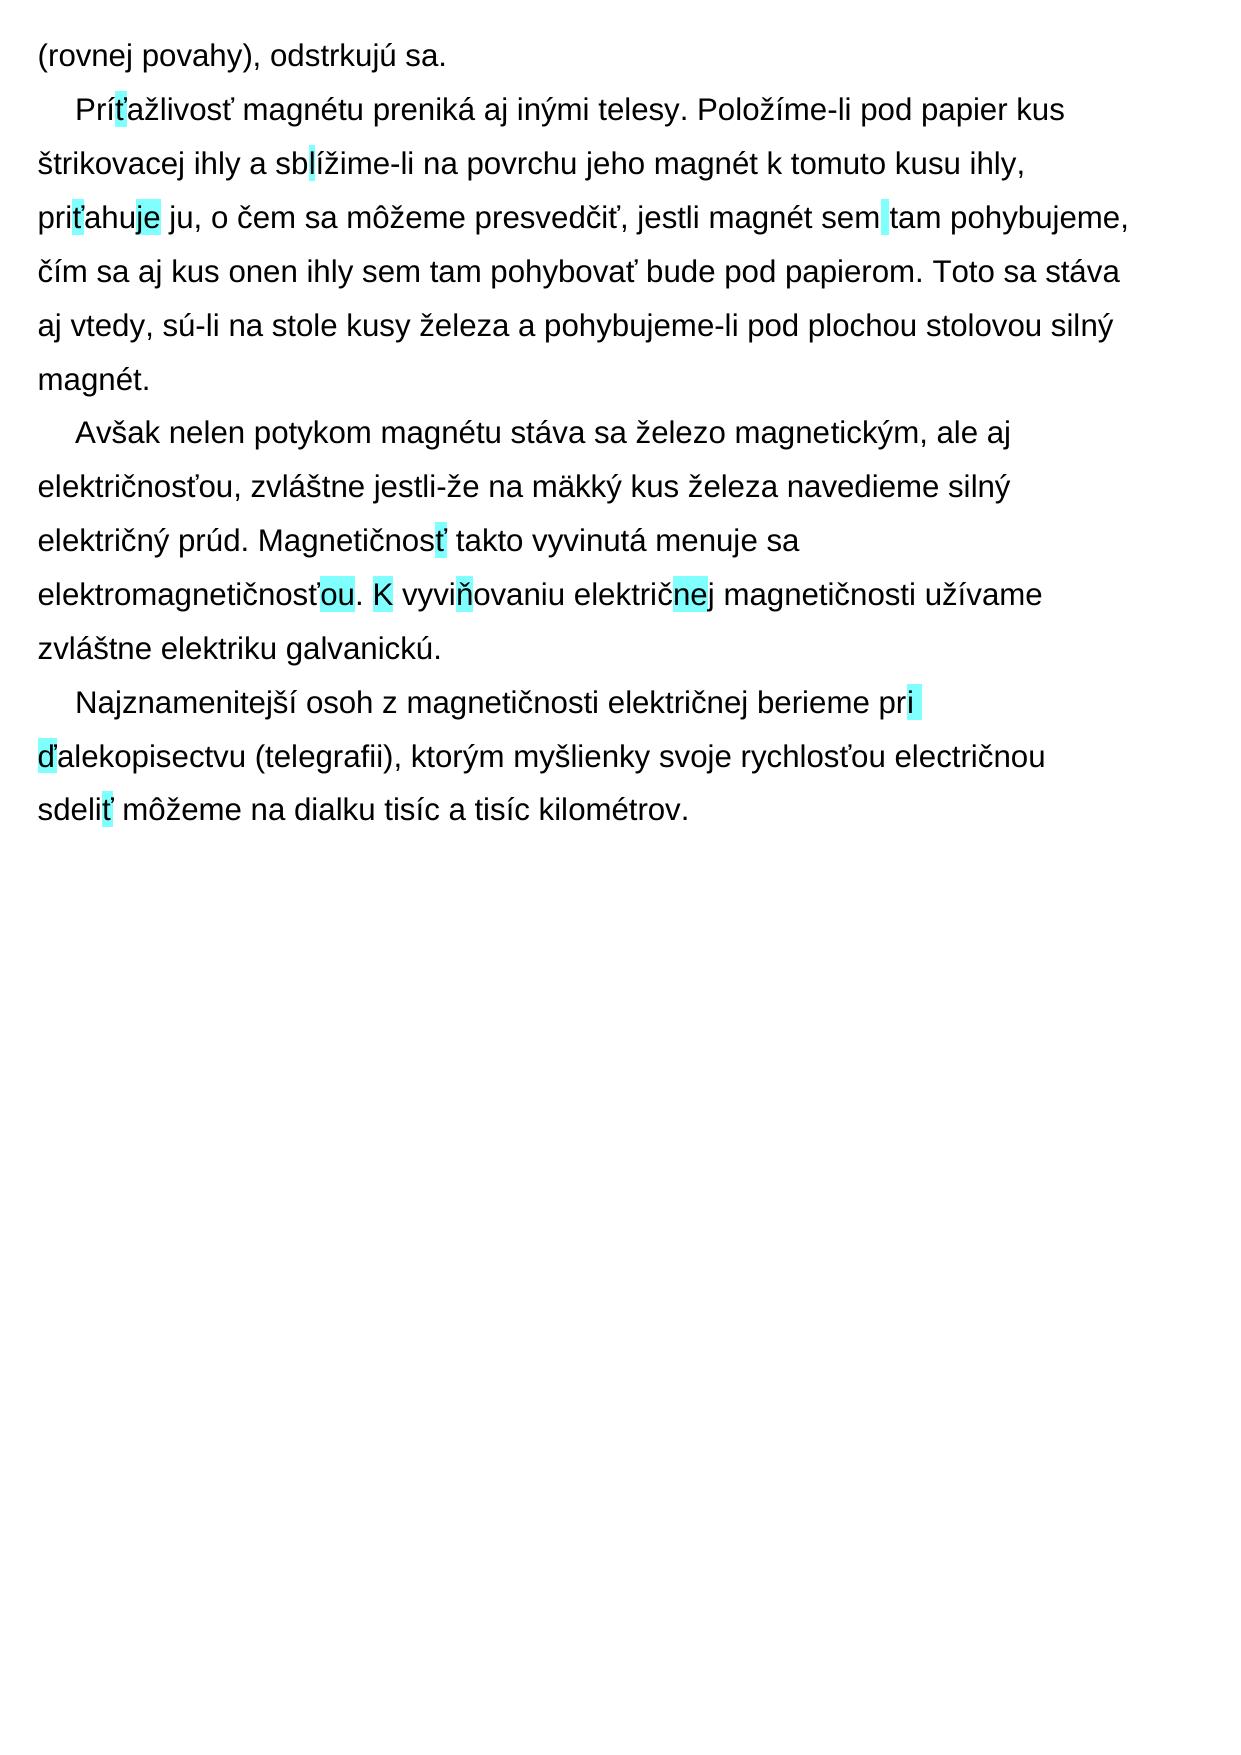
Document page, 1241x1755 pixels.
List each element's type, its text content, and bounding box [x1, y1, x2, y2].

text Príťažlivosť magnétu preniká aj inými telesy. Položíme-li pod papier kus štrikovacej ihly a sblížime-li na povrchu jeho magnét k tomuto kusu ihly, priťahuje ju, o čem sa môžeme presvedčiť, jestli magnét sem tam pohybujeme, čím sa aj kus onen ihly sem tam pohybovať bude pod papierom. Toto sa stáva aj vtedy, sú-li na stole kusy železa a pohybujeme-li pod plochou stolovou silný magnét. [37, 91, 1130, 397]
text (rovnej povahy), odstrkujú sa. [37, 37, 1130, 73]
text Najznamenitejší osoh z magnetičnosti električnej berieme pri ďalekopisectvu (telegrafii), ktorým myšlienky svoje rychlosťou electričnou sdeliť môžeme na dialku tisíc a tisíc kilométrov. [37, 684, 1130, 827]
text Avšak nelen potykom magnétu stáva sa železo magne­tickým, ale aj električnosťou, zvláštne jestli-že na mäkký kus železa navedieme silný električný prúd. Magnetičnosť takto vyvinutá menuje sa elektromagnetičnosťou. K vyviňovaniu električnej magnetičnosti užívame zvláštne elektriku galvanickú. [37, 414, 1130, 666]
